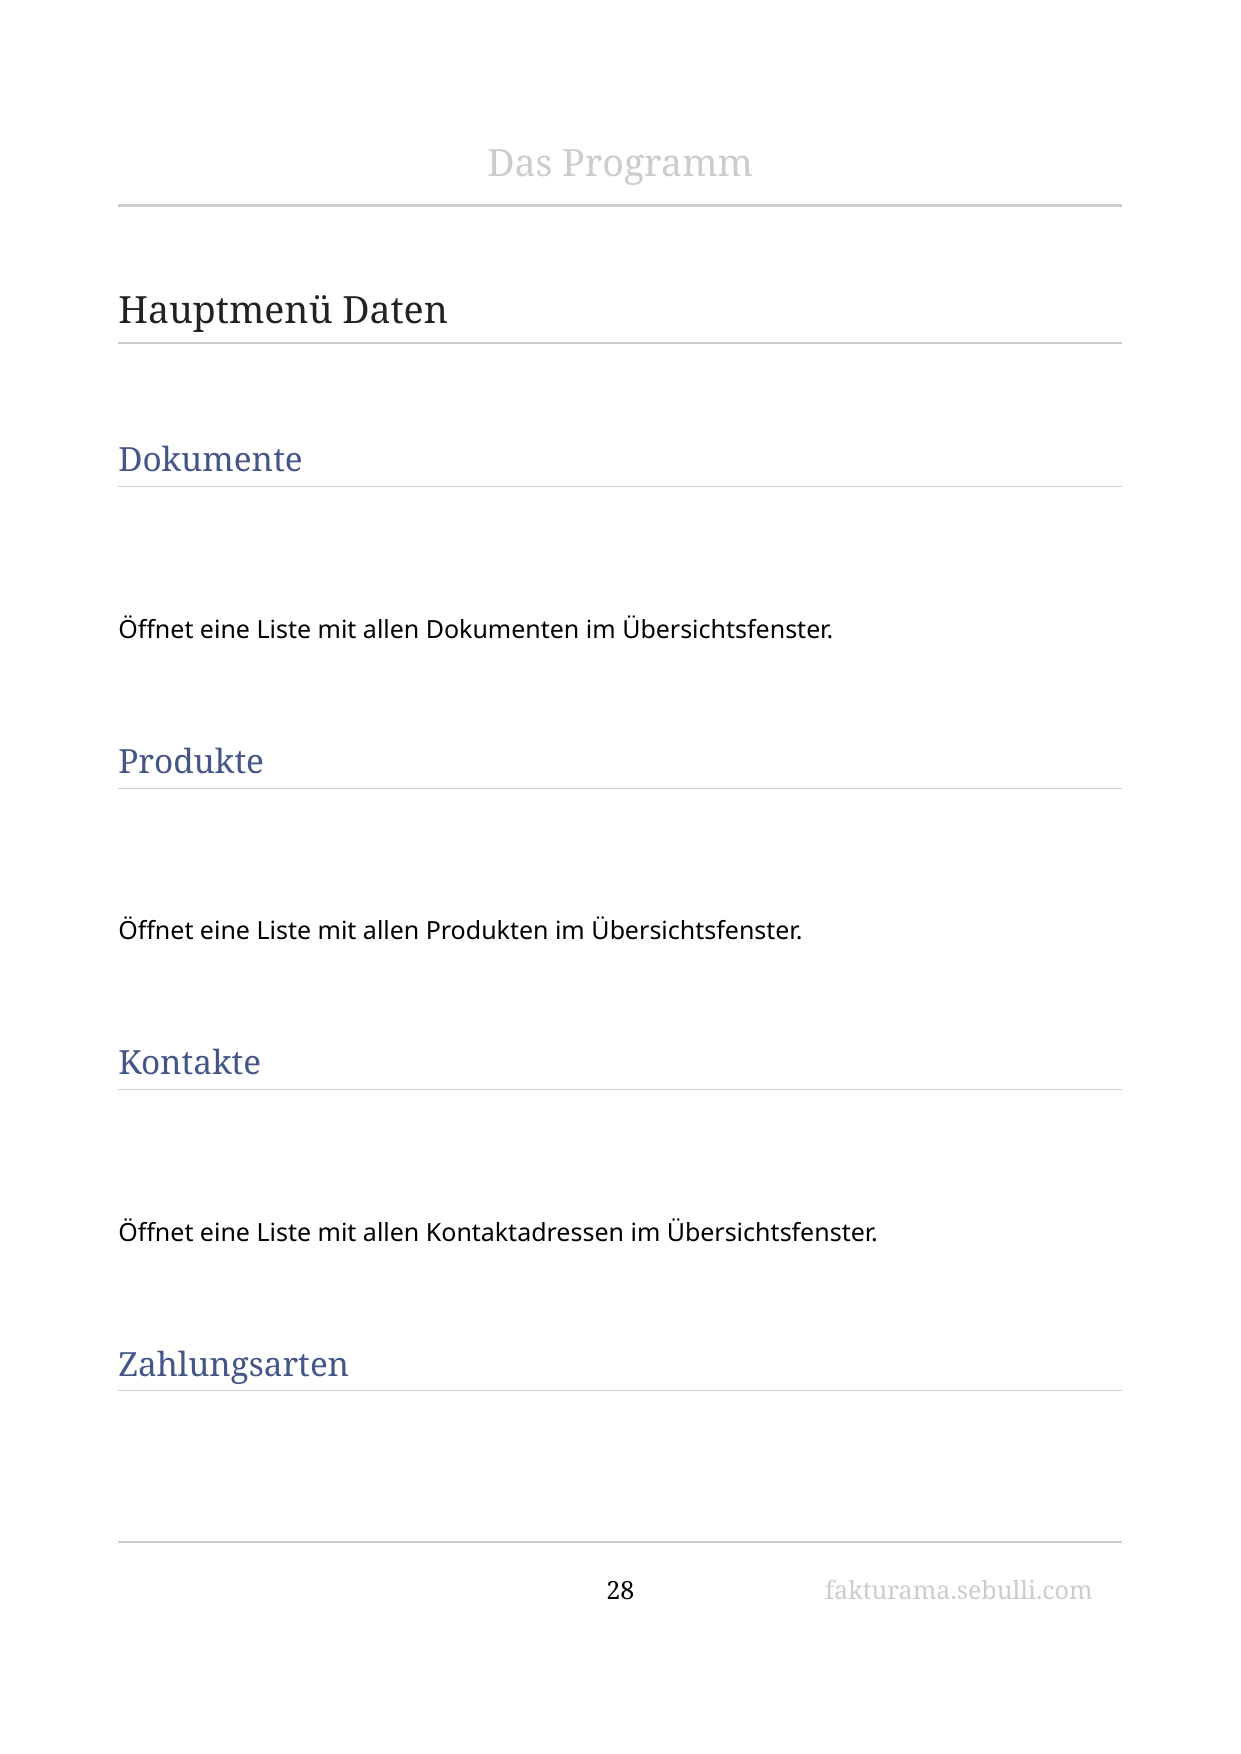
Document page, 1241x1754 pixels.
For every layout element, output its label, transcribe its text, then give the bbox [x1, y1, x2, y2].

subtitle Zahlungsarten [118, 1340, 1122, 1390]
subtitle Kontakte [118, 1039, 1122, 1089]
subtitle Produkte [118, 737, 1122, 788]
subtitle Hauptmenü Daten [118, 283, 1122, 342]
text Öffnet eine Liste mit allen Produkten im Übersichtsfenster. [118, 913, 1122, 947]
subtitle Dokumente [118, 436, 1122, 486]
text Öffnet eine Liste mit allen Kontaktadressen im Übersichtsfenster. [118, 1214, 1122, 1248]
text Öffnet eine Liste mit allen Dokumenten im Übersichtsfenster. [118, 611, 1122, 645]
